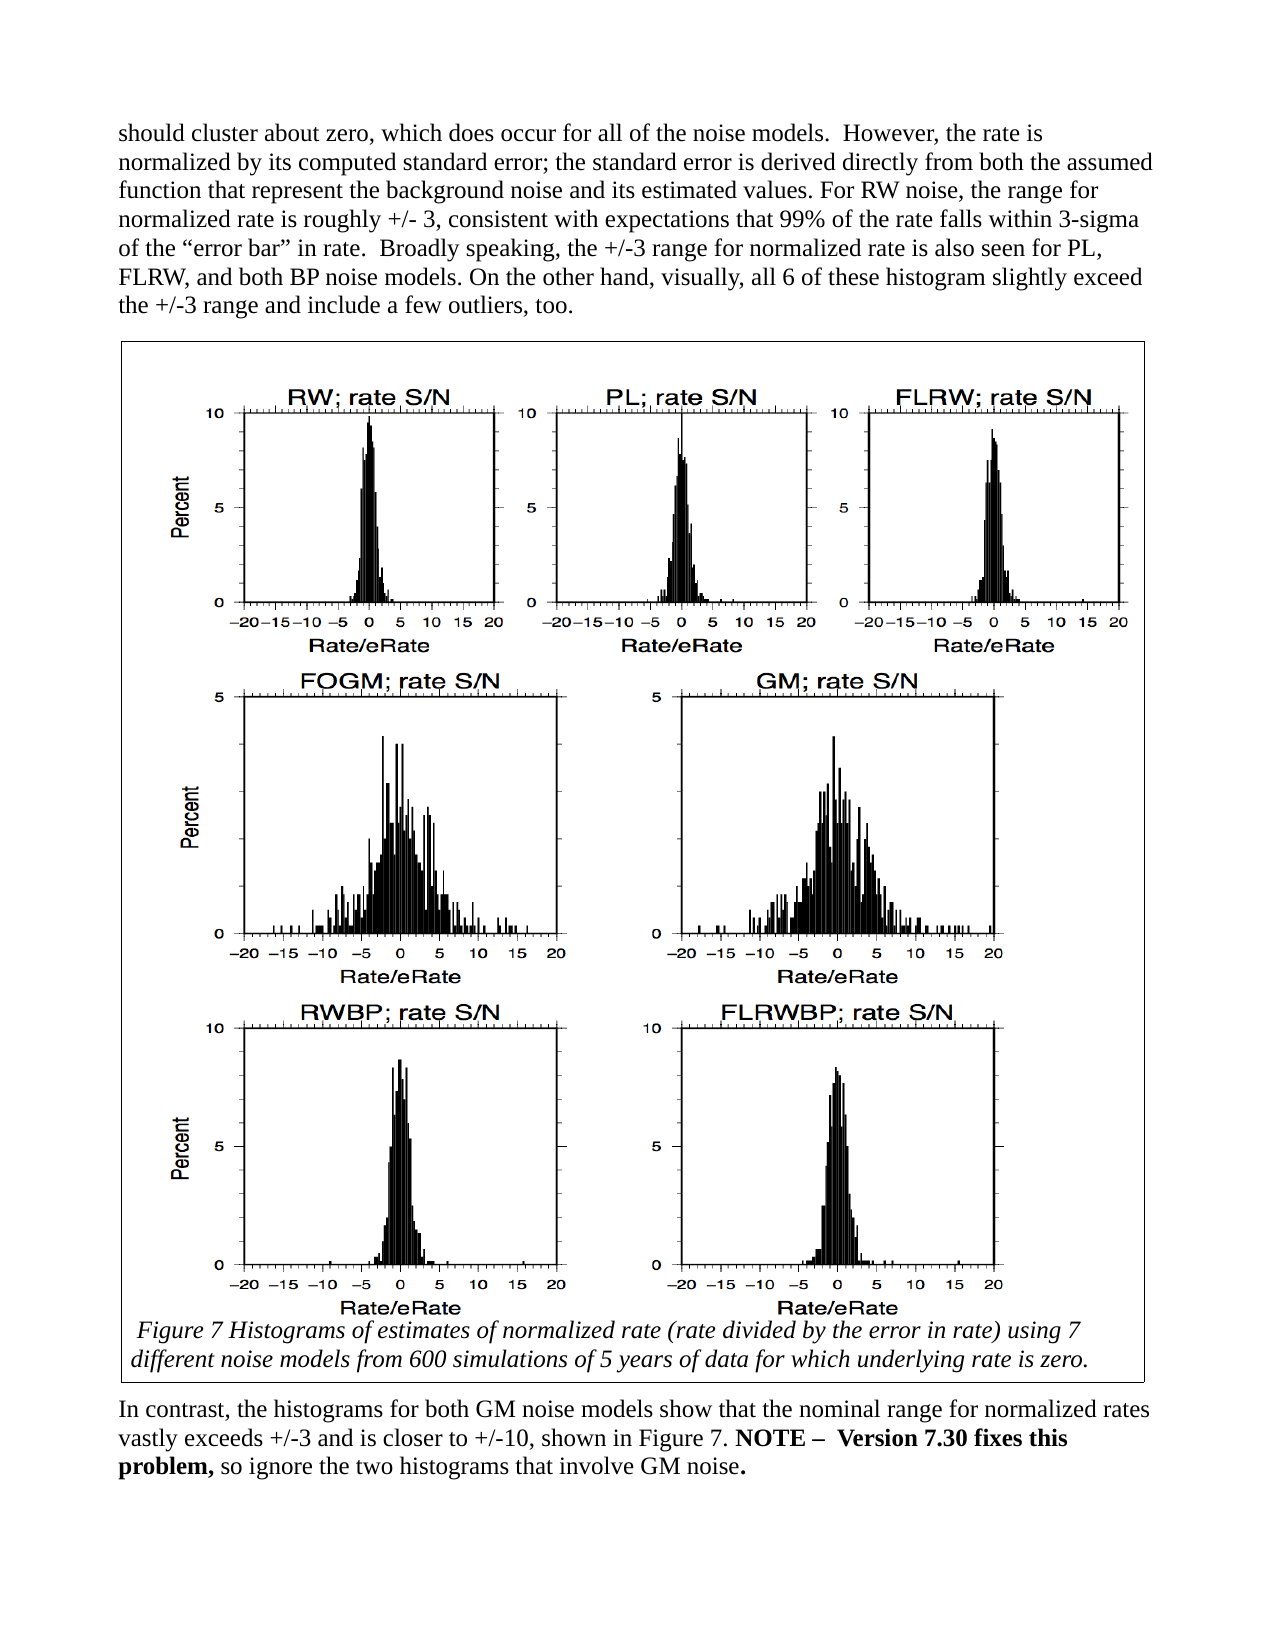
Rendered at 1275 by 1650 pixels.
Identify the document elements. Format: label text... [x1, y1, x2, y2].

text should cluster about zero, which does occur for all of the noise models. However, the rate is normalized by its computed standard error; the standard error is derived directly from both the assumed function that represent the background noise and its estimated values. For RW noise, the range for normalized rate is roughly +/- 3, consistent with expectations that 99% of the rate falls within 3-sigma of the “error bar” in rate. Broadly speaking, the +/-3 range for normalized rate is also seen for PL, FLRW, and both BP noise models. On the other hand, visually, all 6 of these histogram slightly exceed the +/-3 range and include a few outliers, too. [118, 118, 1157, 319]
picture [156, 370, 1129, 1316]
text In contrast, the histograms for both GM noise models show that the nominal range for normalized rates vastly exceeds +/-3 and is closer to +/-10, shown in Figure 7. NOTE – Version 7.30 fixes this problem, so ignore the two histograms that involve GM noise. [118, 348, 1157, 1480]
text Figure 7 Histograms of estimates of normalized rate (rate divided by the error in rate) using 7 different noise models from 600 simulations of 5 years of data for which underlying rate is zero. [130, 362, 1135, 1373]
